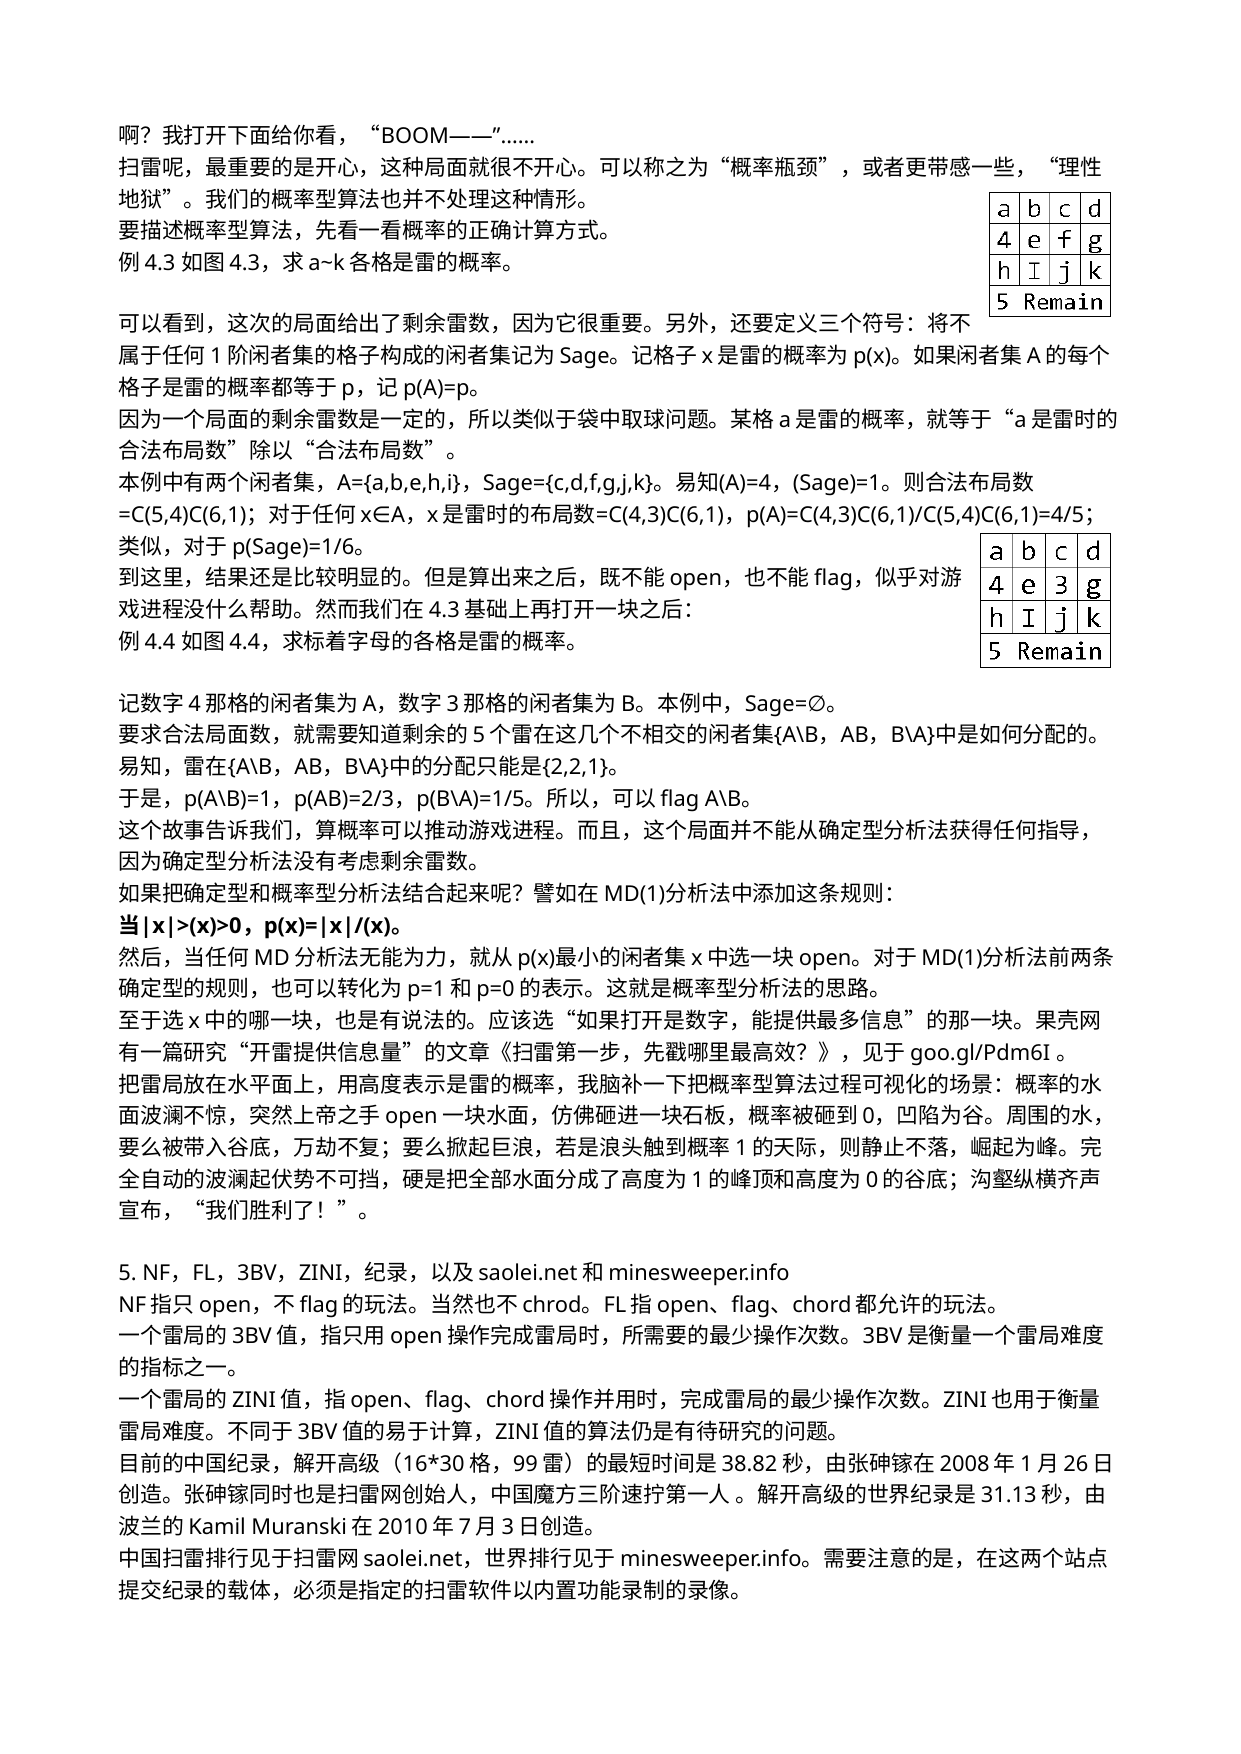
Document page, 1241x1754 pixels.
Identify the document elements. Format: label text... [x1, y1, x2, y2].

text 要描述概率型算法，先看一看概率的正确计算方式。 [118, 213, 987, 245]
text 到这里，结果还是比较明显的。但是算出来之后，既不能open，也不能flag，似乎对游戏进程没什么帮助。然而我们在4.3基础上再打开一块之后： [118, 560, 976, 624]
text 扫雷呢，最重要的是开心，这种局面就很不开心。可以称之为“概率瓶颈”，或者更带感一些，“理性地狱”。我们的概率型算法也并不处理这种情形。 [118, 150, 1122, 213]
text NF指只open，不flag的玩法。当然也不chrod。FL指open、flag、chord都允许的玩法。 [118, 1287, 1122, 1318]
text 于是，p(A\B)=1，p(AB)=2/3，p(B\A)=1/5。所以，可以flag A\B。 [118, 781, 1122, 813]
text 一个雷局的3BV值，指只用open操作完成雷局时，所需要的最少操作次数。3BV是衡量一个雷局难度的指标之一。 [118, 1318, 1122, 1382]
text 因为一个局面的剩余雷数是一定的，所以类似于袋中取球问题。某格a是雷的概率，就等于“a是雷时的合法布局数”除以“合法布局数”。 [118, 402, 1122, 465]
text 至于选x中的哪一块，也是有说法的。应该选“如果打开是数字，能提供最多信息”的那一块。果壳网有一篇研究“开雷提供信息量”的文章《扫雷第一步，先戳哪里最高效？》，见于goo.gl/Pdm6I 。 [118, 1003, 1122, 1067]
text 如果把确定型和概率型分析法结合起来呢？譬如在MD(1)分析法中添加这条规则： [118, 876, 1122, 908]
text 目前的中国纪录，解开高级（16*30格，99雷）的最短时间是38.82秒，由张砷镓在2008年1月26日创造。张砷镓同时也是扫雷网创始人，中国魔方三阶速拧第一人 。解开高级的世界纪录是31.13秒，由波兰的Kamil Muranski在2010年7月3日创造。 [118, 1446, 1122, 1541]
text 易知，雷在{A\B，AB，B\A}中的分配只能是{2,2,1}。 [118, 749, 1122, 781]
text 例4.4 如图4.4，求标着字母的各格是雷的概率。 [118, 624, 976, 656]
text 例4.3 如图4.3，求a~k各格是雷的概率。 [118, 245, 987, 277]
text 然后，当任何MD分析法无能为力，就从p(x)最小的闲者集x中选一块open。对于MD(1)分析法前两条确定型的规则，也可以转化为p=1和p=0的表示。这就是概率型分析法的思路。 [118, 939, 1122, 1003]
text 要求合法局面数，就需要知道剩余的5个雷在这几个不相交的闲者集{A\B，AB，B\A}中是如何分配的。 [118, 717, 1122, 749]
text 啊？我打开下面给你看，“BOOM——”…… [118, 118, 1122, 150]
text 记数字4那格的闲者集为A，数字3那格的闲者集为B。本例中，Sage=∅。 [118, 686, 1122, 717]
text 一个雷局的ZINI值，指open、flag、chord操作并用时，完成雷局的最少操作次数。ZINI也用于衡量雷局难度。不同于3BV值的易于计算，ZINI值的算法仍是有待研究的问题。 [118, 1382, 1122, 1446]
text 把雷局放在水平面上，用高度表示是雷的概率，我脑补一下把概率型算法过程可视化的场景：概率的水面波澜不惊，突然上帝之手open一块水面，仿佛砸进一块石板，概率被砸到0，凹陷为谷。周围的水，要么被带入谷底，万劫不复；要么掀起巨浪，若是浪头触到概率1的天际，则静止不落，崛起为峰。完全自动的波澜起伏势不可挡，硬是把全部水面分成了高度为1的峰顶和高度为0的谷底；沟壑纵横齐声宣布，“我们胜利了！”。 [118, 1067, 1122, 1225]
picture [976, 531, 1112, 669]
text 可以看到，这次的局面给出了剩余雷数，因为它很重要。另外，还要定义三个符号：将不属于任何1阶闲者集的格子构成的闲者集记为Sage。记格子x是雷的概率为p(x)。如果闲者集A的每个格子是雷的概率都等于p，记p(A)=p。 [118, 306, 1122, 402]
text 当|x|>(x)>0，p(x)=|x|/(x)。 [118, 908, 1122, 939]
text 本例中有两个闲者集，A={a,b,e,h,i}，Sage={c,d,f,g,j,k}。易知(A)=4，(Sage)=1。则合法布局数=C(5,4)C(6,1)；对于任何x∈A，x是雷时的布局数=C(4,3)C(6,1)，p(A)=C(4,3)C(6,1)/C(5,4)C(6,1)=4/5；类似，对于p(Sage)=1/6。 [118, 465, 1122, 560]
text 这个故事告诉我们，算概率可以推动游戏进程。而且，这个局面并不能从确定型分析法获得任何指导，因为确定型分析法没有考虑剩余雷数。 [118, 813, 1122, 876]
text 中国扫雷排行见于扫雷网saolei.net，世界排行见于minesweeper.info。需要注意的是，在这两个站点提交纪录的载体，必须是指定的扫雷软件以内置功能录制的录像。 [118, 1541, 1122, 1604]
text 5. NF，FL，3BV，ZINI，纪录，以及saolei.net和minesweeper.info [118, 1255, 1122, 1287]
picture [987, 190, 1113, 320]
